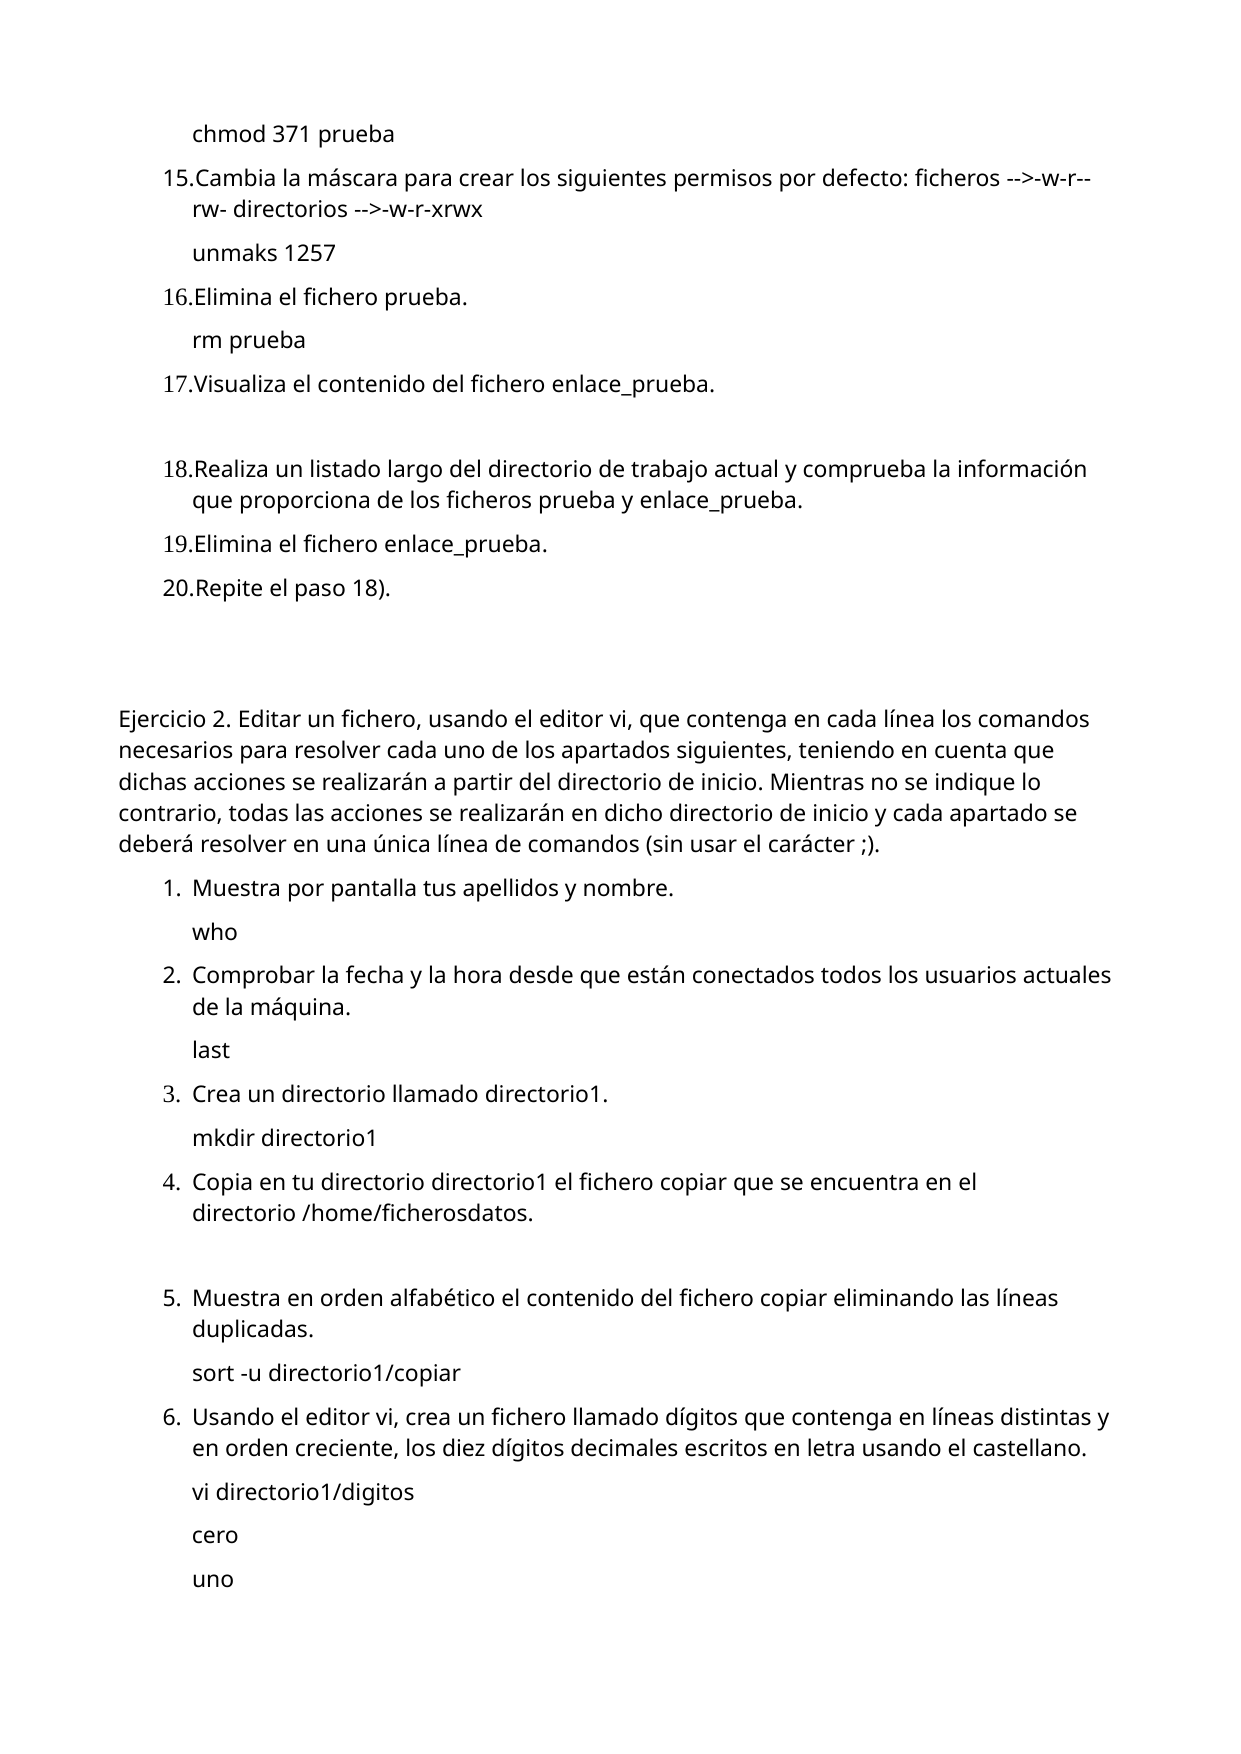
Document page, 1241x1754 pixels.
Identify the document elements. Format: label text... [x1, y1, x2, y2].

text cero [118, 1519, 1122, 1551]
list Muestra por pantalla tus apellidos y nombre. [162, 872, 1122, 903]
list sort -u directorio1/copiar [162, 1357, 1122, 1388]
list chmod 371 prueba [162, 118, 1122, 149]
list rm prueba [162, 324, 1122, 356]
list mkdir directorio1 [162, 1122, 1122, 1153]
list Comprobar la fecha y la hora desde que están conectados todos los usuarios actuales de la máquina. [162, 959, 1122, 1022]
list Muestra en orden alfabético el contenido del fichero copiar eliminando las líneas duplicadas. [162, 1282, 1122, 1344]
list Elimina el fichero enlace_prueba. [162, 528, 1122, 559]
list Crea un directorio llamado directorio1. [162, 1078, 1122, 1109]
list Repite el paso 18). [162, 572, 1122, 603]
list who [162, 916, 1122, 947]
text Ejercicio 2. Editar un fichero, usando el editor vi, que contenga en cada línea los comandos necesarios para resolver cada uno de los apartados siguientes, teniendo en cuenta que dichas acciones se realizarán a partir del directorio de inicio. Mientras no se indique lo contrario, todas las acciones se realizarán en dicho directorio de inicio y cada apartado se deberá resolver en una única línea de comandos (sin usar el carácter ;). [118, 703, 1122, 859]
list Realiza un listado largo del directorio de trabajo actual y comprueba la información que proporciona de los ficheros prueba y enlace_prueba. [162, 453, 1122, 516]
list vi directorio1/digitos [162, 1476, 1122, 1507]
list Usando el editor vi, crea un fichero llamado dígitos que contenga en líneas distintas y en orden creciente, los diez dígitos decimales escritos en letra usando el castellano. [162, 1401, 1122, 1463]
list Elimina el fichero prueba. [162, 281, 1122, 312]
list Cambia la máscara para crear los siguientes permisos por defecto: ficheros -->-w-r--rw- directorios -->-w-r-xrwx [162, 162, 1122, 224]
list Copia en tu directorio directorio1 el fichero copiar que se encuentra en el directorio /home/ficherosdatos. [162, 1166, 1122, 1228]
list unmaks 1257 [162, 237, 1122, 268]
list Visualiza el contenido del fichero enlace_prueba. [162, 368, 1122, 399]
list last [162, 1034, 1122, 1066]
list uno [162, 1563, 1122, 1594]
